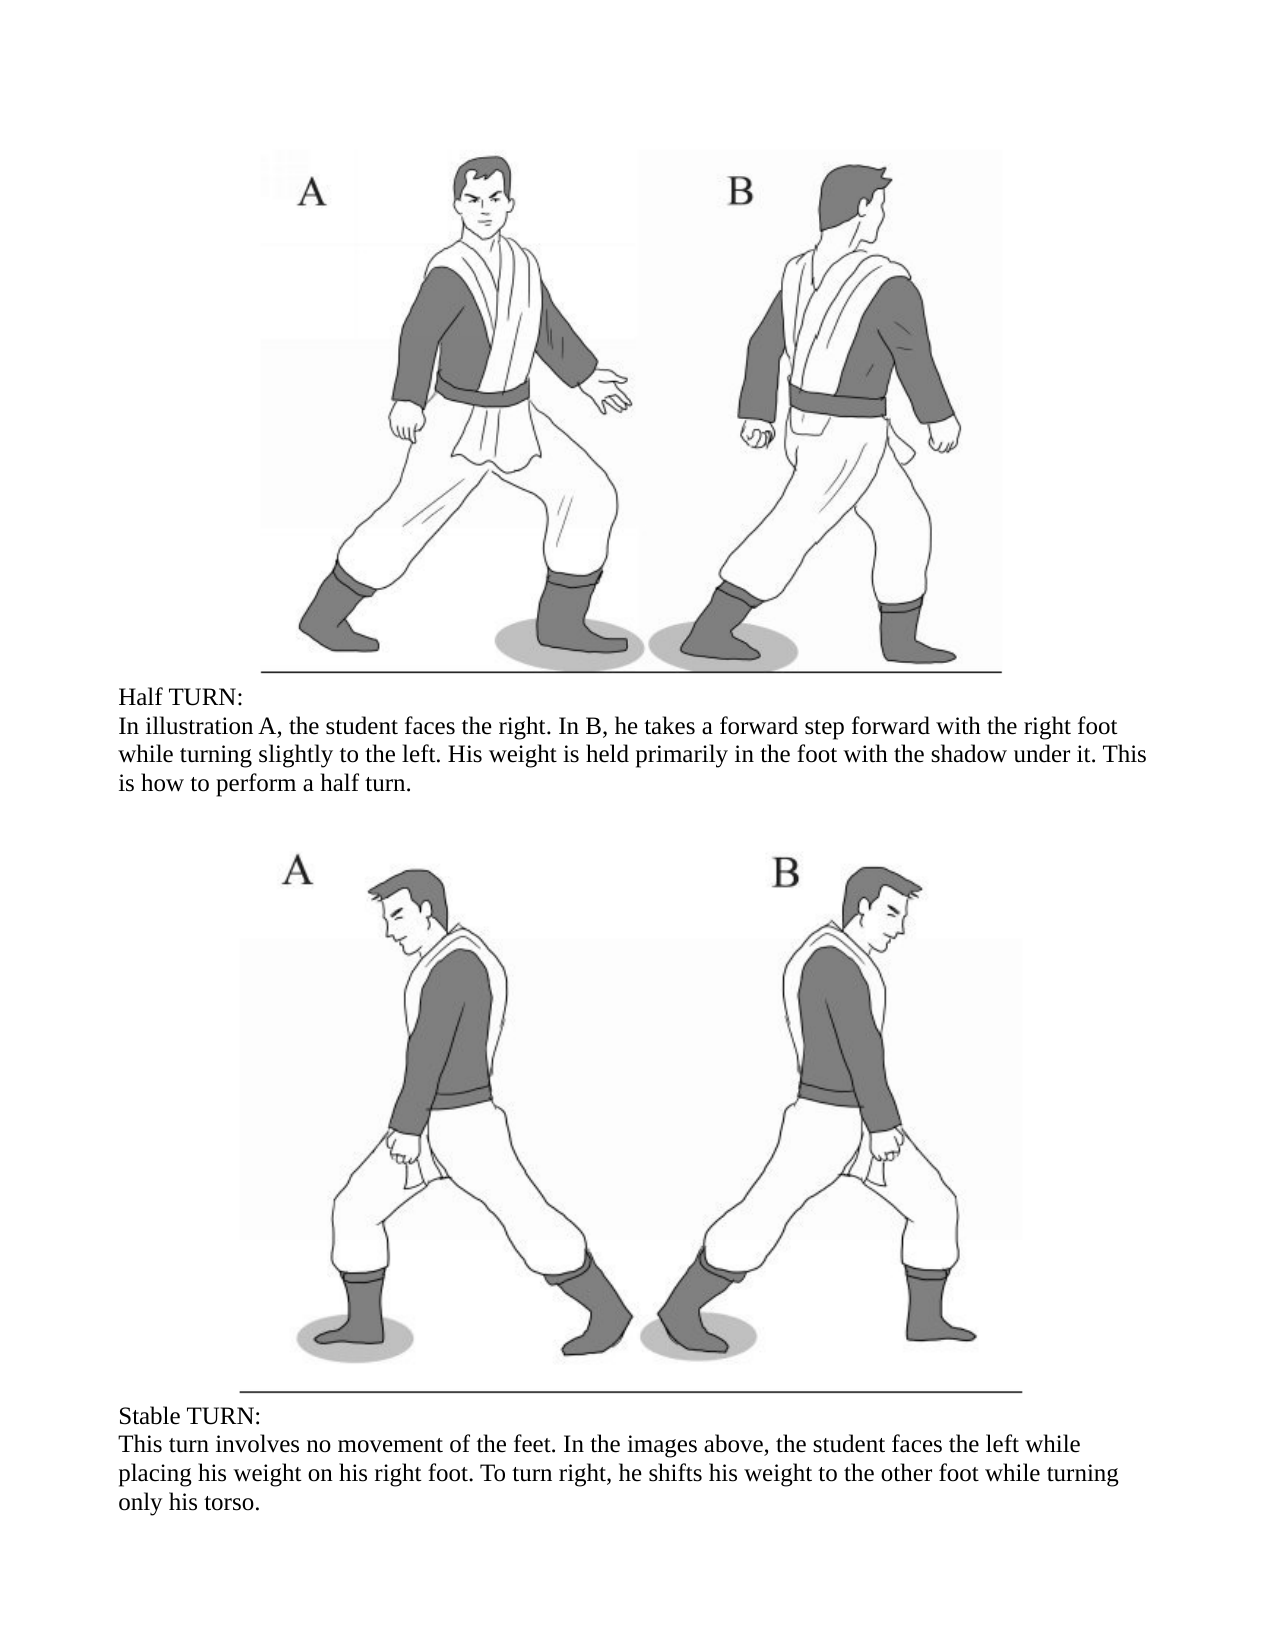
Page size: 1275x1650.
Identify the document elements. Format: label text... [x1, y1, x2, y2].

text Half TURN: [118, 682, 1157, 711]
picture [118, 118, 1157, 682]
text In illustration A, the student faces the right. In B, he takes a forward step forward with the right foot while turning slightly to the left. His weight is held primarily in the foot with the shadow under it. This is how to perform a half turn. [118, 711, 1157, 797]
picture [132, 825, 1143, 1401]
text This turn involves no movement of the feet. In the images above, the student faces the left while placing his weight on his right foot. To turn right, he shifts his weight to the other foot while turning only his torso. [118, 1429, 1157, 1516]
text Stable TURN: [118, 826, 1157, 1429]
